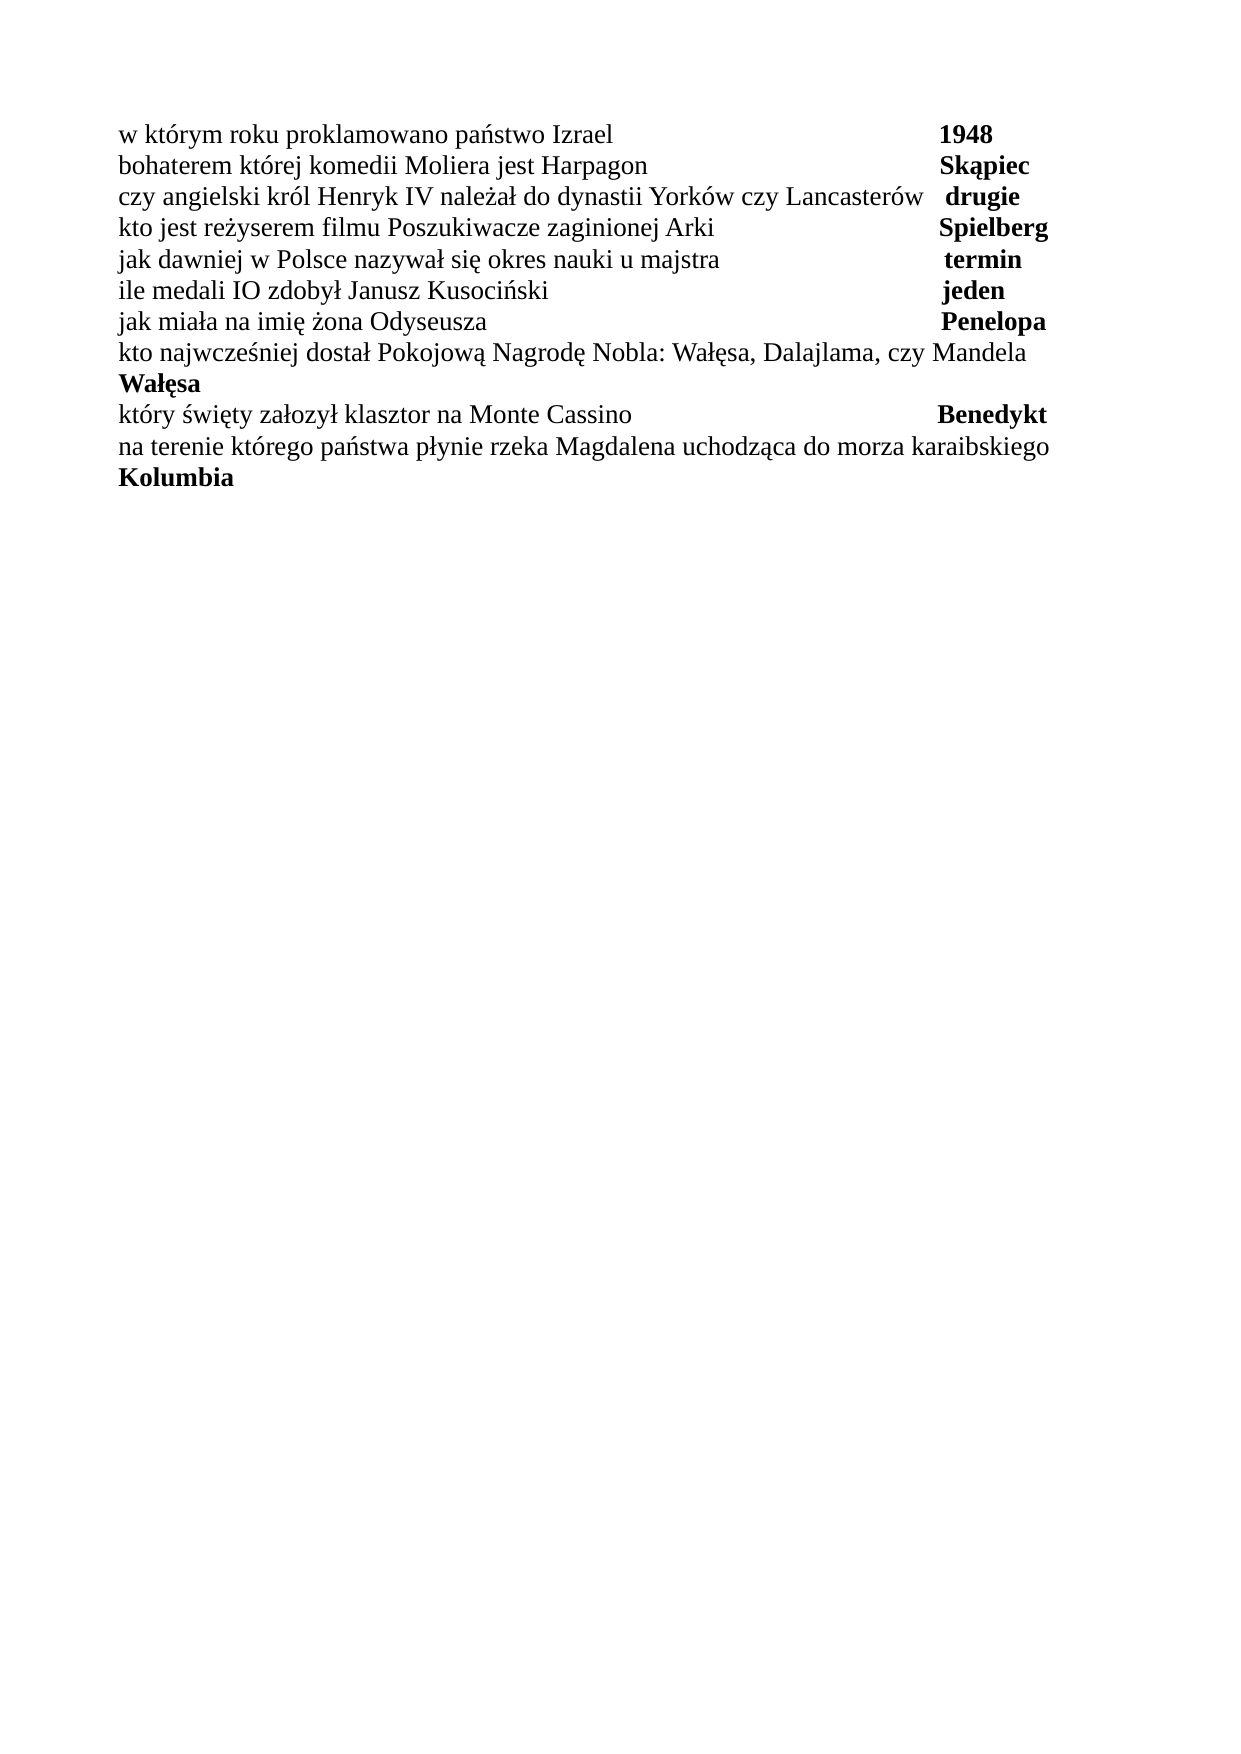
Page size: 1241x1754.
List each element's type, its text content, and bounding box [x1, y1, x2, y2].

text w którym roku proklamowano państwo Izrael 1948 [118, 118, 1122, 149]
text kto najwcześniej dostał Pokojową Nagrodę Nobla: Wałęsa, Dalajlama, czy Mandela [118, 336, 1122, 367]
text na terenie którego państwa płynie rzeka Magdalena uchodząca do morza karaibskiego [118, 429, 1122, 461]
text bohaterem której komedii Moliera jest Harpagon Skąpiec [118, 149, 1122, 180]
text Kolumbia [118, 461, 1122, 492]
text ile medali IO zdobył Janusz Kusociński jeden [118, 274, 1122, 305]
text czy angielski król Henryk IV należał do dynastii Yorków czy Lancasterów drugie [118, 180, 1122, 212]
text jak dawniej w Polsce nazywał się okres nauki u majstra termin [118, 243, 1122, 274]
text kto jest reżyserem filmu Poszukiwacze zaginionej Arki Spielberg [118, 212, 1122, 243]
text który święty załozył klasztor na Monte Cassino Benedykt [118, 398, 1122, 429]
text jak miała na imię żona Odyseusza Penelopa [118, 305, 1122, 336]
text Wałęsa [118, 367, 1122, 398]
